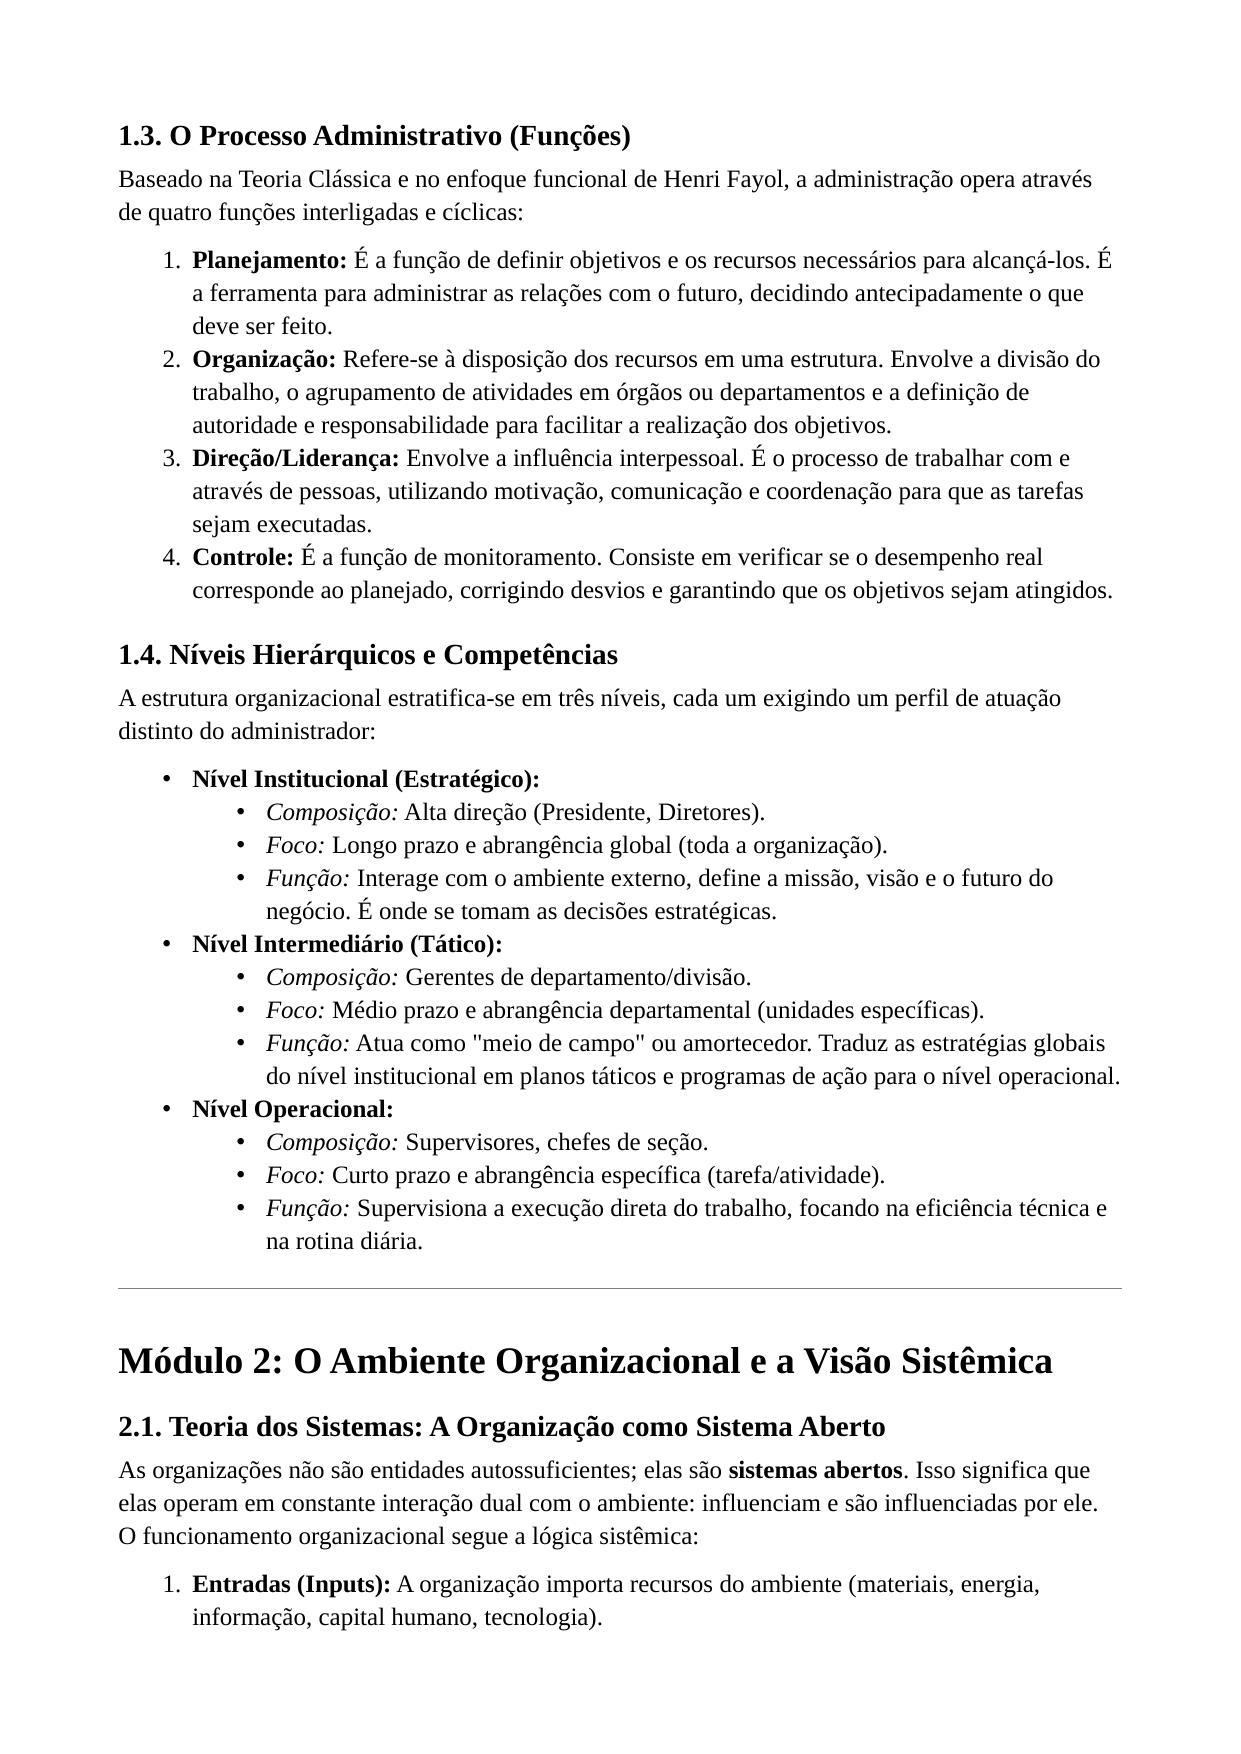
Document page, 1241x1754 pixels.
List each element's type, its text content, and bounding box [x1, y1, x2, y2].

list Planejamento: É a função de definir objetivos e os recursos necessários para alcançá-los. É a ferramenta para administrar as relações com o futuro, decidindo antecipadamente o que deve ser feito. [162, 245, 1122, 339]
list Organização: Refere-se à disposição dos recursos em uma estrutura. Envolve a divisão do trabalho, o agrupamento de atividades em órgãos ou departamentos e a definição de autoridade e responsabilidade para facilitar a realização dos objetivos. [162, 344, 1122, 439]
list Nível Operacional: [162, 1094, 1122, 1123]
list Composição: Alta direção (Presidente, Diretores). [236, 797, 1122, 826]
subtitle Módulo 2: O Ambiente Organizacional e a Visão Sistêmica [118, 1339, 1122, 1382]
subtitle 2.1. Teoria dos Sistemas: A Organização como Sistema Aberto [118, 1409, 1122, 1443]
list Função: Interage com o ambiente externo, define a missão, visão e o futuro do negócio. É onde se tomam as decisões estratégicas. [236, 863, 1122, 925]
list Função: Atua como "meio de campo" ou amortecedor. Traduz as estratégias globais do nível institucional em planos táticos e programas de ação para o nível operacional. [236, 1028, 1122, 1090]
list Foco: Curto prazo e abrangência específica (tarefa/atividade). [236, 1160, 1122, 1189]
list Função: Supervisiona a execução direta do trabalho, focando na eficiência técnica e na rotina diária. [236, 1193, 1122, 1255]
list Foco: Longo prazo e abrangência global (toda a organização). [236, 830, 1122, 859]
list Controle: É a função de monitoramento. Consiste em verificar se o desempenho real corresponde ao planejado, corrigindo desvios e garantindo que os objetivos sejam atingidos. [162, 542, 1122, 604]
list Direção/Liderança: Envolve a influência interpessoal. É o processo de trabalhar com e através de pessoas, utilizando motivação, comunicação e coordenação para que as tarefas sejam executadas. [162, 443, 1122, 538]
text A estrutura organizacional estratifica-se em três níveis, cada um exigindo um perfil de atuação distinto do administrador: [118, 683, 1122, 745]
list Nível Institucional (Estratégico): [162, 764, 1122, 793]
list Entradas (Inputs): A organização importa recursos do ambiente (materiais, energia, informação, capital humano, tecnologia). [162, 1569, 1122, 1631]
subtitle 1.4. Níveis Hierárquicos e Competências [118, 637, 1122, 671]
subtitle 1.3. O Processo Administrativo (Funções) [118, 118, 1122, 152]
list Foco: Médio prazo e abrangência departamental (unidades específicas). [236, 995, 1122, 1024]
list Nível Intermediário (Tático): [162, 929, 1122, 958]
list Composição: Gerentes de departamento/divisão. [236, 962, 1122, 991]
list Composição: Supervisores, chefes de seção. [236, 1127, 1122, 1156]
text Baseado na Teoria Clássica e no enfoque funcional de Henri Fayol, a administração opera através de quatro funções interligadas e cíclicas: [118, 164, 1122, 226]
text As organizações não são entidades autossuficientes; elas são sistemas abertos. Isso significa que elas operam em constante interação dual com o ambiente: influenciam e são influenciadas por ele. O funcionamento organizacional segue a lógica sistêmica: [118, 1455, 1122, 1550]
